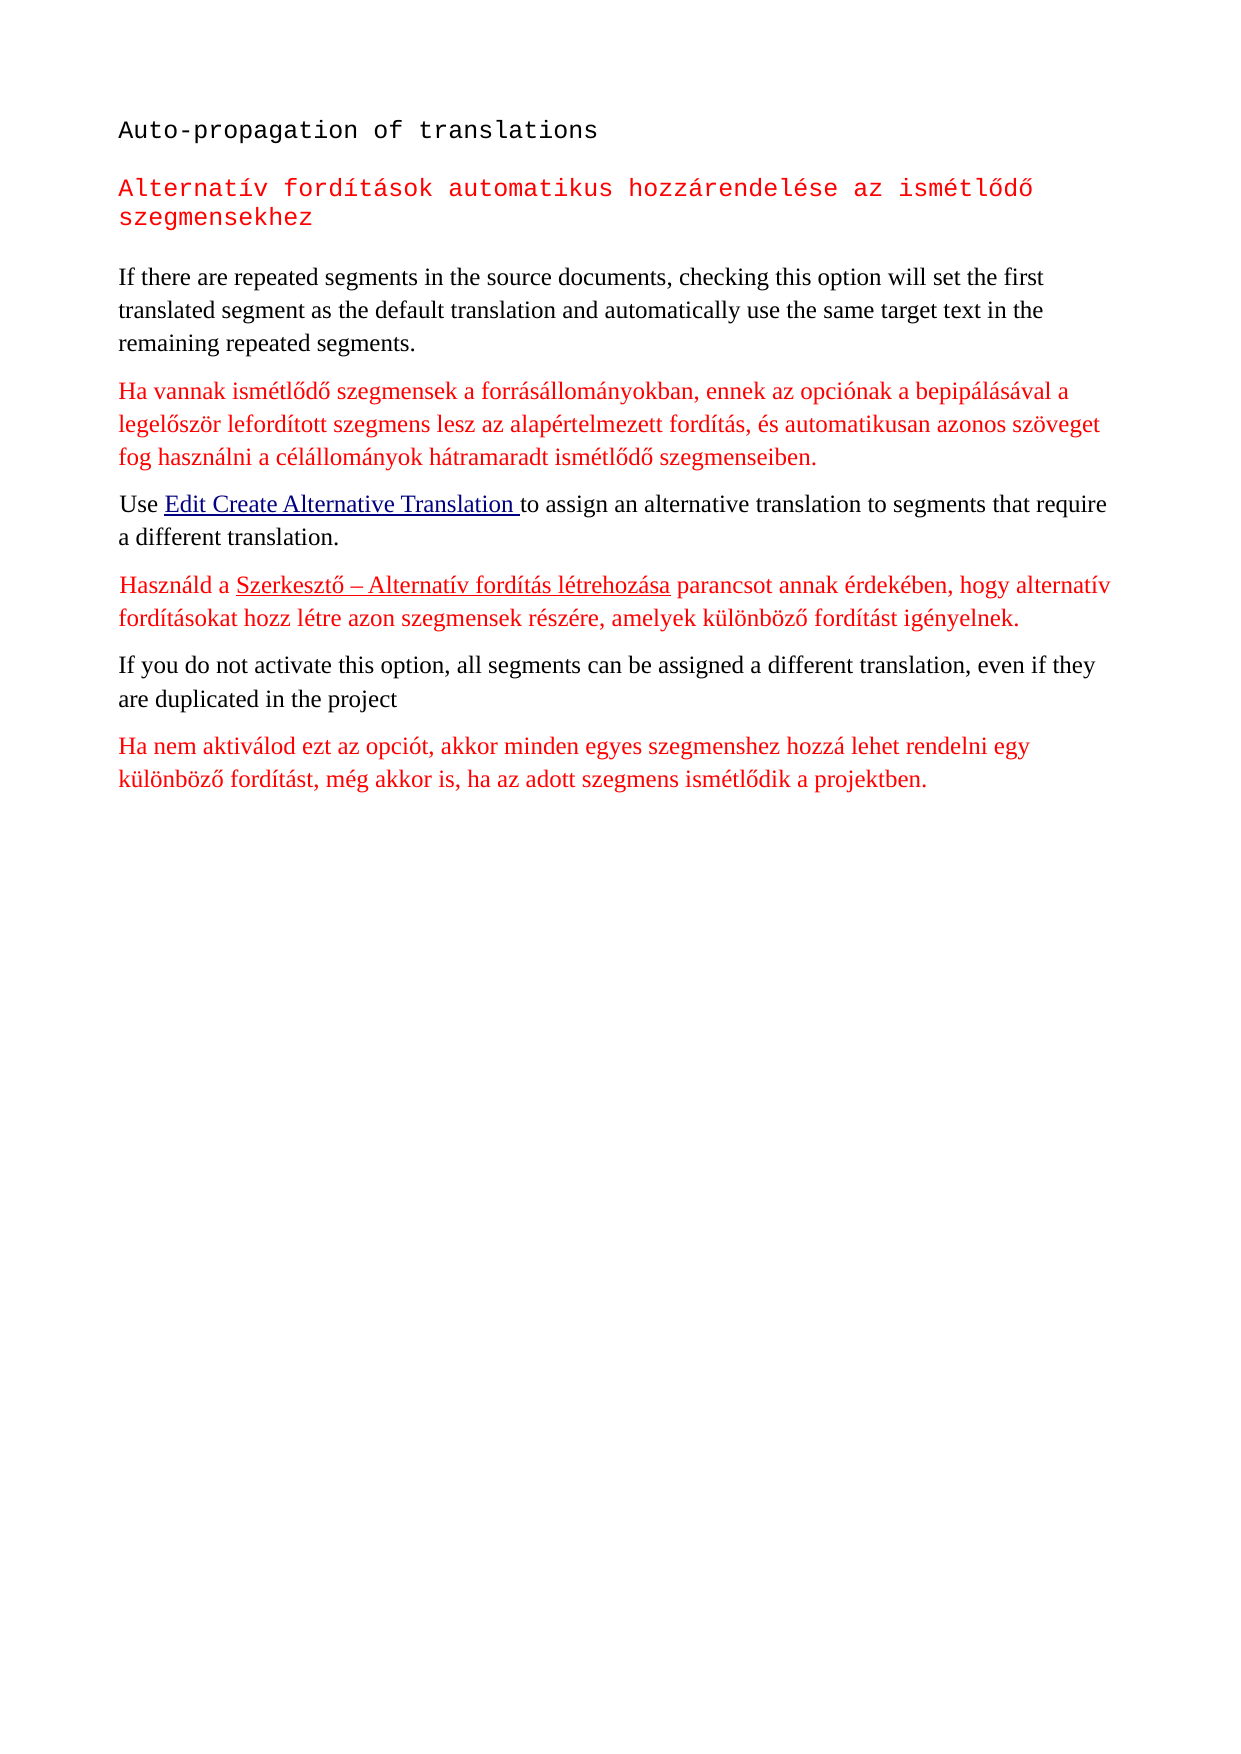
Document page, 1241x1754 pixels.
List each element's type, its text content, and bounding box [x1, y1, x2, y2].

text Ha vannak ismétlődő szegmensek a forrásállományokban, ennek az opciónak a bepipálásával a legelőször lefordított szegmens lesz az alapértelmezett fordítás, és automatikusan azonos szöveget fog használni a célállományok hátramaradt ismétlődő szegmenseiben. [118, 376, 1122, 471]
text Use Edit Create Alternative Translation to assign an alternative translation to segments that require a different translation. [118, 489, 1122, 551]
text If there are repeated segments in the source documents, checking this option will set the first translated segment as the default translation and automatically use the same target text in the remaining repeated segments. [118, 262, 1122, 357]
text Ha nem aktiválod ezt az opciót, akkor minden egyes szegmenshez hozzá lehet rendelni egy különböző fordítást, még akkor is, ha az adott szegmens ismétlődik a projektben. [118, 731, 1122, 793]
text If you do not activate this option, all segments can be assigned a different translation, even if they are duplicated in the project [118, 651, 1122, 712]
text Használd a Szerkesztő – Alternatív fordítás létrehozása parancsot annak érdekében, hogy alternatív fordításokat hozz létre azon szegmensek részére, amelyek különböző fordítást igényelnek. [118, 570, 1122, 632]
subtitle Auto-propagation of translations [118, 118, 1122, 146]
list Alternatív fordítások automatikus hozzárendelése az ismétlődő szegmensekhez [118, 176, 1122, 233]
